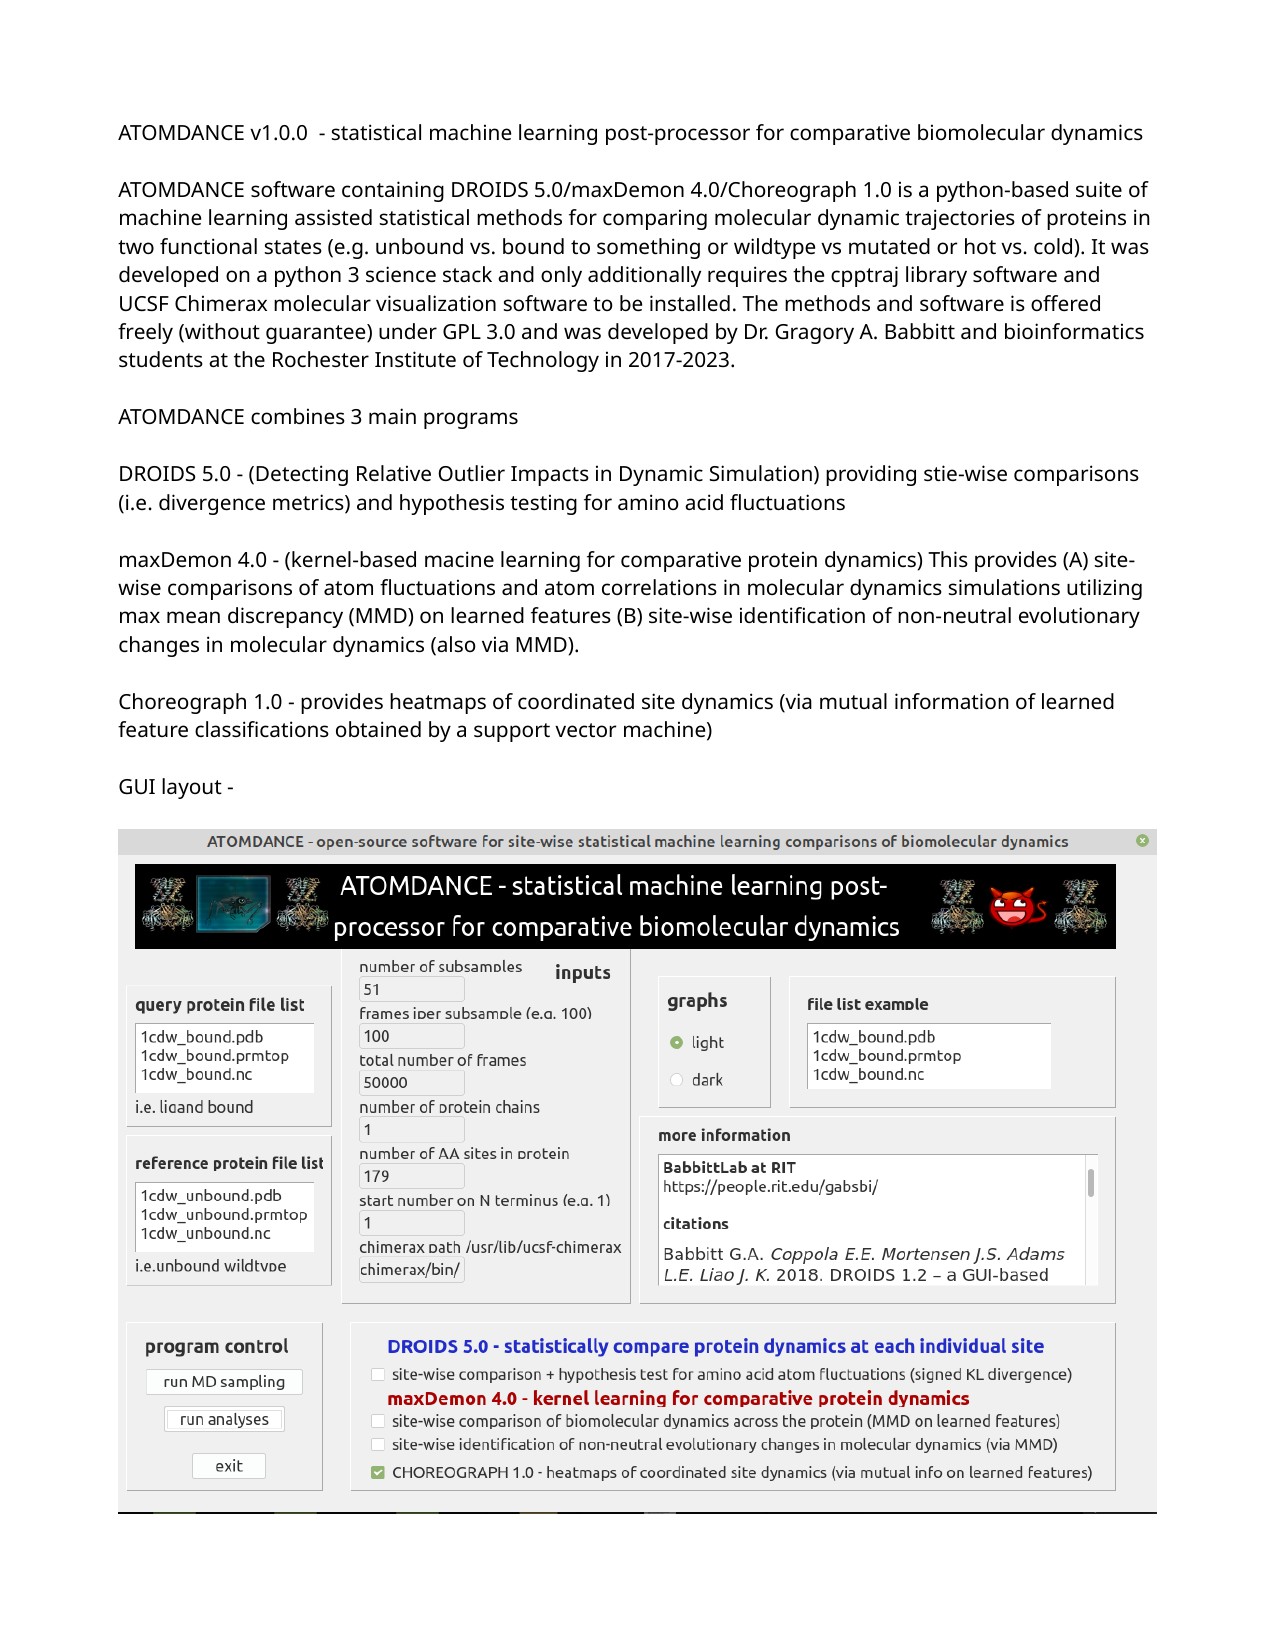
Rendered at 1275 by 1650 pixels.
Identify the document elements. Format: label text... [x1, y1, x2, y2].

text ATOMDANCE v1.0.0 - statistical machine learning post-processor for comparative biomolecular dynamics [118, 118, 1157, 147]
text maxDemon 4.0 - (kernel-based macine learning for comparative protein dynamics) This provides (A) site-wise comparisons of atom fluctuations and atom correlations in molecular dynamics simulations utilizing max mean discrepancy (MMD) on learned features (B) site-wise identification of non-neutral evolutionary changes in molecular dynamics (also via MMD). [118, 545, 1157, 658]
text ATOMDANCE software containing DROIDS 5.0/maxDemon 4.0/Choreograph 1.0 is a python-based suite of machine learning assisted statistical methods for comparing molecular dynamic trajectories of proteins in two functional states (e.g. unbound vs. bound to something or wildtype vs mutated or hot vs. cold). It was developed on a python 3 science stack and only additionally requires the cpptraj library software and UCSF Chimerax molecular visualization software to be installed. The methods and software is offered freely (without guarantee) under GPL 3.0 and was developed by Dr. Gragory A. Babbitt and bioinformatics students at the Rochester Institute of Technology in 2017-2023. [118, 175, 1157, 374]
text DROIDS 5.0 - (Detecting Relative Outlier Impacts in Dynamic Simulation) providing stie-wise comparisons (i.e. divergence metrics) and hypothesis testing for amino acid fluctuations [118, 459, 1157, 516]
text ATOMDANCE combines 3 main programs [118, 402, 1157, 431]
picture [118, 829, 1157, 1514]
text GUI layout - [118, 772, 1157, 801]
text Choreograph 1.0 - provides heatmaps of coordinated site dynamics (via mutual information of learned feature classifications obtained by a support vector machine) [118, 687, 1157, 744]
